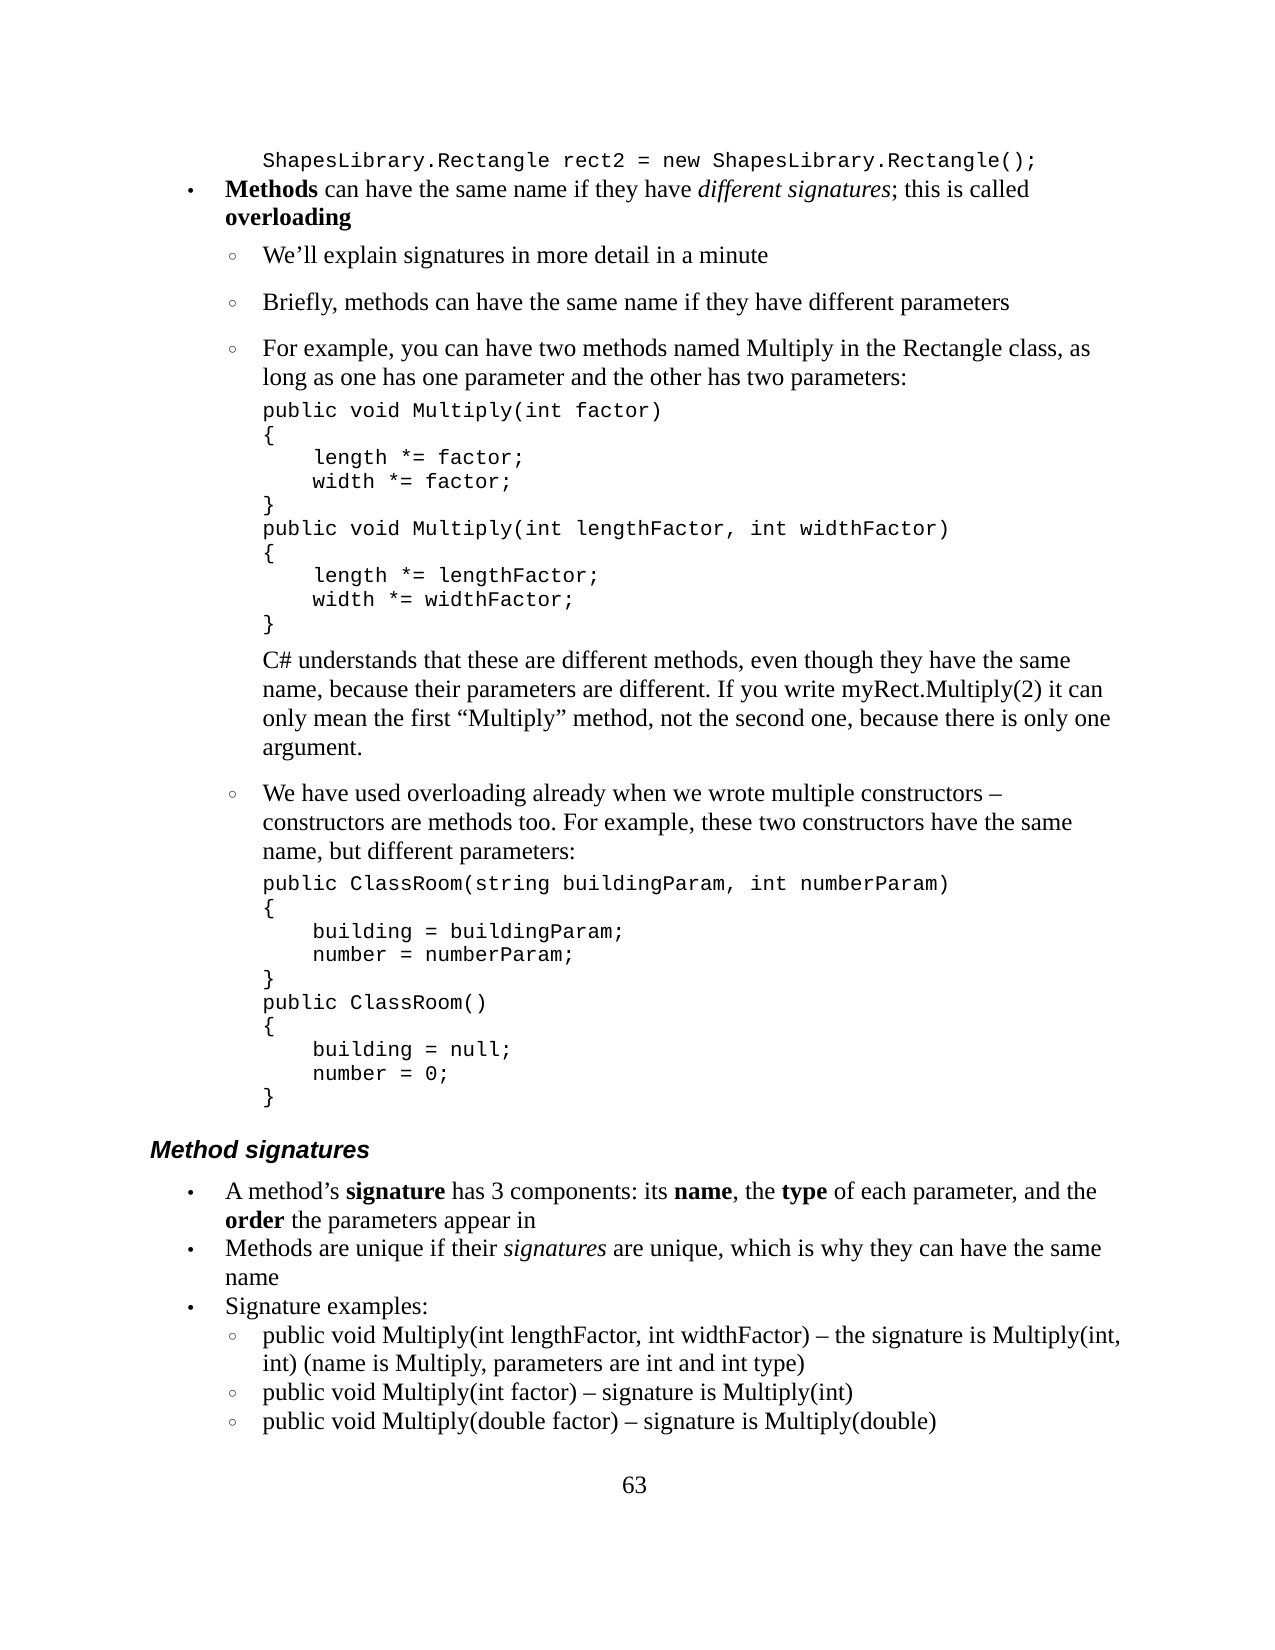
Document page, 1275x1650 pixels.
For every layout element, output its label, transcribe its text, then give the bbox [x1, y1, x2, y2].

list } [225, 1086, 1125, 1110]
list { [225, 1015, 1125, 1039]
list We’ll explain signatures in more detail in a minute [225, 240, 1125, 269]
list public void Multiply(int lengthFactor, int widthFactor) [225, 518, 1125, 542]
list Methods can have the same name if they have different signatures; this is called overloading [187, 174, 1125, 231]
list A method’s signature has 3 components: its name, the type of each parameter, and the order the parameters appear in [187, 1176, 1125, 1233]
list length *= lengthFactor; [225, 565, 1125, 589]
list } [225, 968, 1125, 992]
list ShapesLibrary.Rectangle rect2 = new ShapesLibrary.Rectangle(); [225, 150, 1125, 174]
list We have used overloading already when we wrote multiple constructors – constructors are methods too. For example, these two constructors have the same name, but different parameters: [225, 778, 1125, 864]
list width *= factor; [225, 471, 1125, 494]
list } [225, 613, 1125, 636]
list public void Multiply(double factor) – signature is Multiply(double) [225, 1406, 1125, 1435]
list public ClassRoom(string buildingParam, int numberParam) [225, 873, 1125, 897]
list Signature examples: [187, 1291, 1125, 1320]
list { [225, 542, 1125, 565]
list number = 0; [225, 1063, 1125, 1086]
list { [225, 423, 1125, 447]
list public ClassRoom() [225, 992, 1125, 1015]
list Briefly, methods can have the same name if they have different parameters [225, 287, 1125, 316]
list For example, you can have two methods named Multiply in the Rectangle class, as long as one has one parameter and the other has two parameters: [225, 333, 1125, 391]
list } [225, 494, 1125, 518]
list width *= widthFactor; [225, 589, 1125, 613]
subtitle Method signatures [150, 1135, 1125, 1163]
list { [225, 897, 1125, 921]
list C# understands that these are different methods, even though they have the same name, because their parameters are different. If you write myRect.Multiply(2) it can only mean the first “Multiply” method, not the second one, because there is only one argument. [225, 645, 1125, 760]
list Methods are unique if their signatures are unique, which is why they can have the same name [187, 1233, 1125, 1291]
list length *= factor; [225, 447, 1125, 471]
list public void Multiply(int lengthFactor, int widthFactor) – the signature is Multiply(int, int) (name is Multiply, parameters are int and int type) [225, 1320, 1125, 1377]
list number = numberParam; [225, 944, 1125, 968]
list building = null; [225, 1039, 1125, 1063]
list public void Multiply(int factor) [225, 400, 1125, 423]
list public void Multiply(int factor) – signature is Multiply(int) [225, 1377, 1125, 1406]
list building = buildingParam; [225, 921, 1125, 944]
